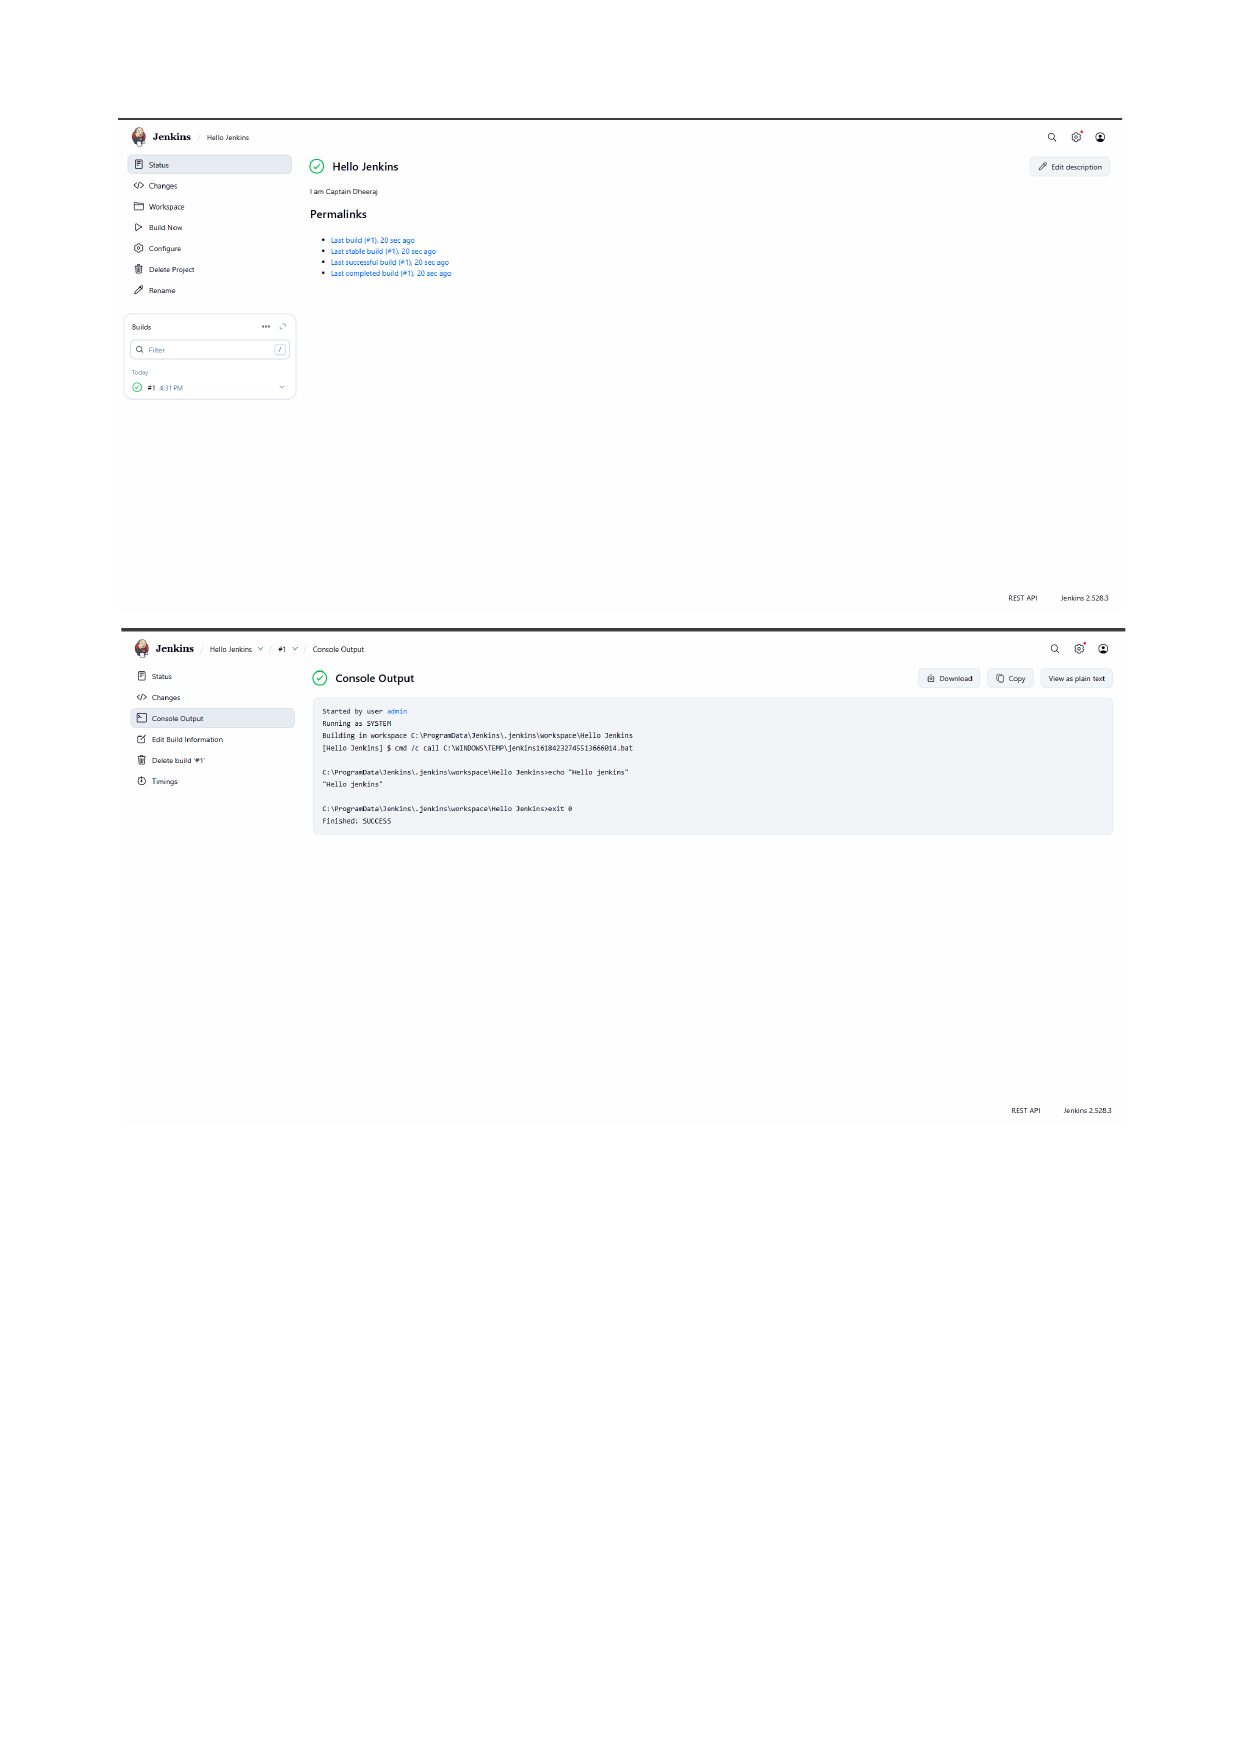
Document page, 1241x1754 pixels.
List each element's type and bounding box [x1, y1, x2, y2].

picture [121, 628, 1126, 1126]
picture [118, 118, 1123, 614]
